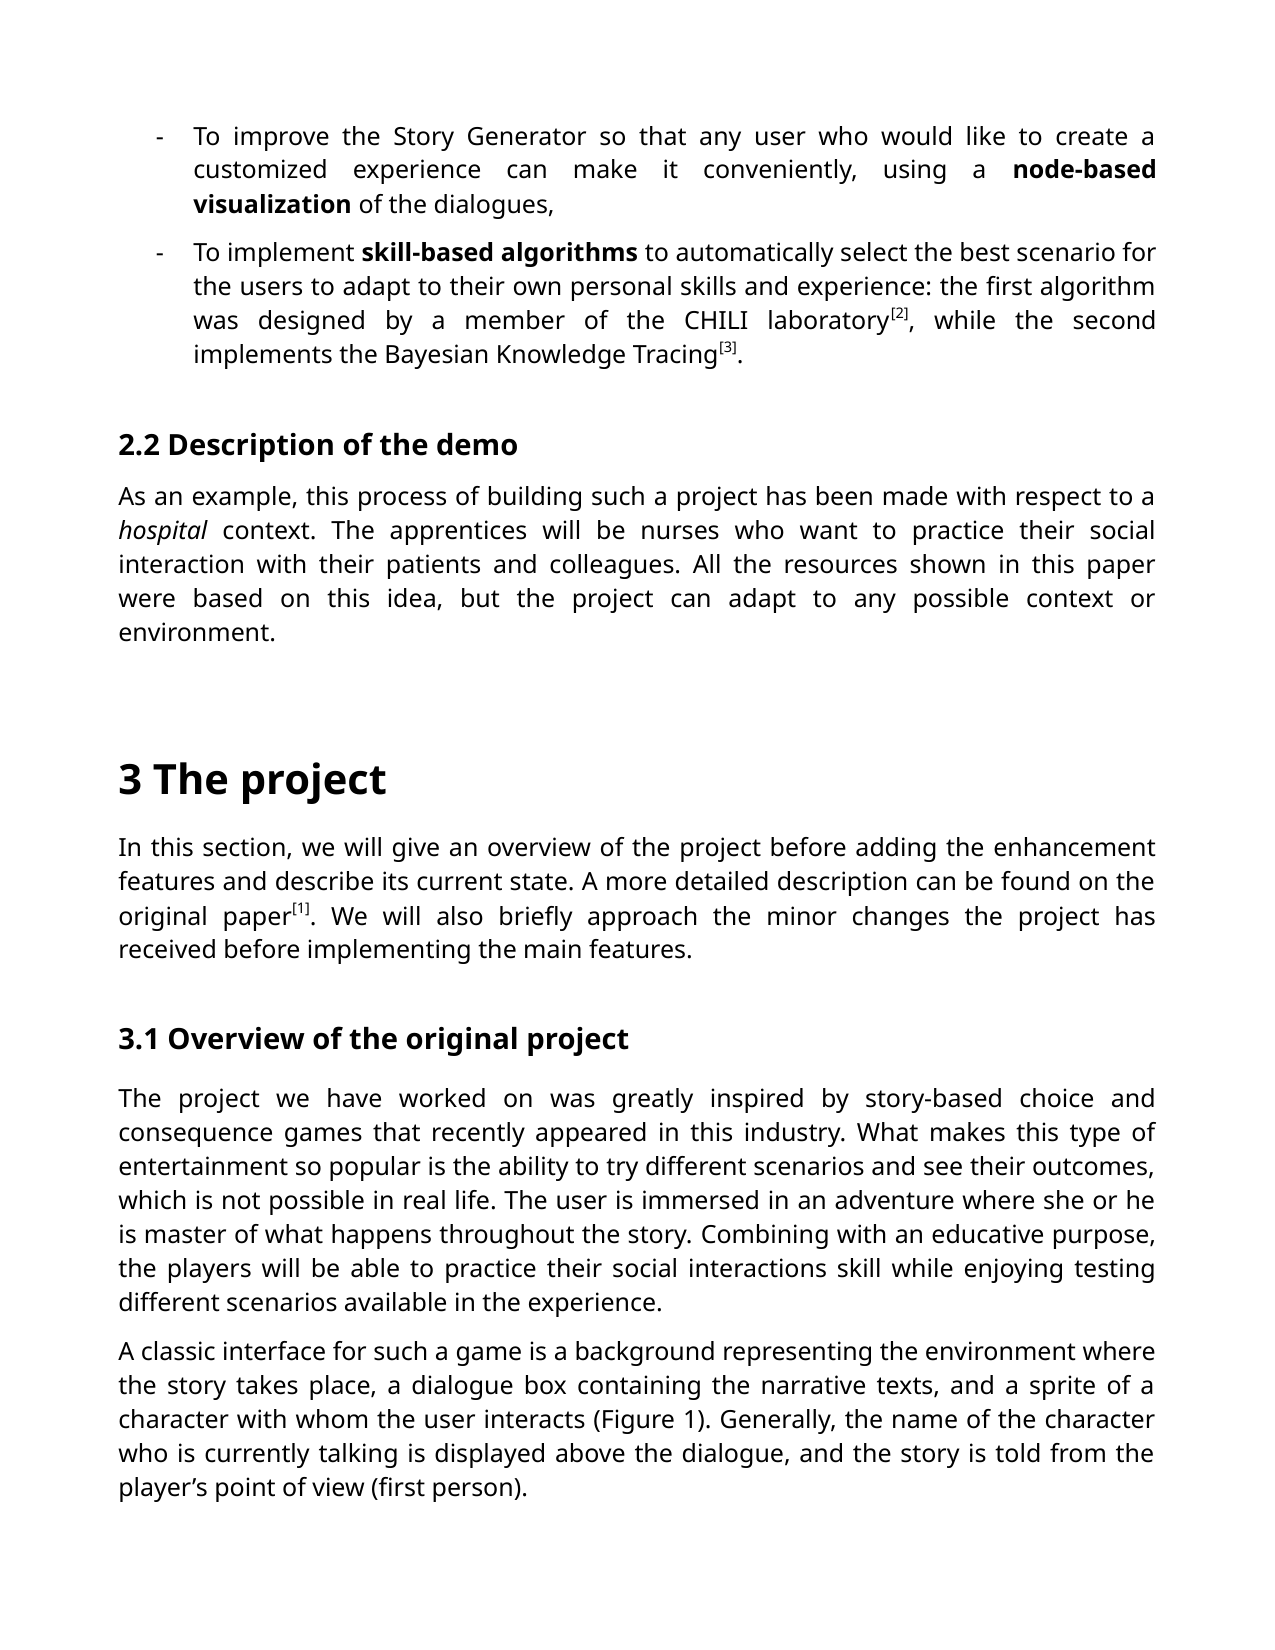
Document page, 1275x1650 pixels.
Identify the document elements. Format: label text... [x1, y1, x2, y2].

list To improve the Story Generator so that any user who would like to create a customized experience can make it conveniently, using a node-based visualization of the dialogues, [156, 118, 1157, 220]
text The project we have worked on was greatly inspired by story-based choice and consequence games that recently appeared in this industry. What makes this type of entertainment so popular is the ability to try different scenarios and see their outcomes, which is not possible in real life. The user is immersed in an adventure where she or he is master of what happens throughout the story. Combining with an educative purpose, the players will be able to practice their social interactions skill while enjoying testing different scenarios available in the experience. [118, 1080, 1157, 1319]
list To implement skill-based algorithms to automatically select the best scenario for the users to adapt to their own personal skills and experience: the first algorithm was designed by a member of the CHILI laboratory[2], while the second implements the Bayesian Knowledge Tracing[3]. [156, 235, 1157, 371]
text A classic interface for such a game is a background representing the environment where the story takes place, a dialogue box containing the narrative texts, and a sprite of a character with whom the user interacts (Figure 1). Generally, the name of the character who is currently talking is displayed above the dialogue, and the story is told from the player’s point of view (first person). [118, 1333, 1157, 1504]
text 3.1 Overview of the original project [118, 1018, 1157, 1058]
text In this section, we will give an overview of the project before adding the enhancement features and describe its current state. A more detailed description can be found on the original paper[1]. We will also briefly approach the minor changes the project has received before implementing the main features. [118, 830, 1157, 966]
text 2.2 Description of the demo [118, 424, 1157, 464]
text As an example, this process of building such a project has been made with respect to a hospital context. The apprentices will be nurses who want to practice their social interaction with their patients and colleagues. All the resources shown in this paper were based on this idea, but the project can adapt to any possible context or environment. [118, 479, 1157, 649]
text 3 The project [118, 750, 1157, 807]
